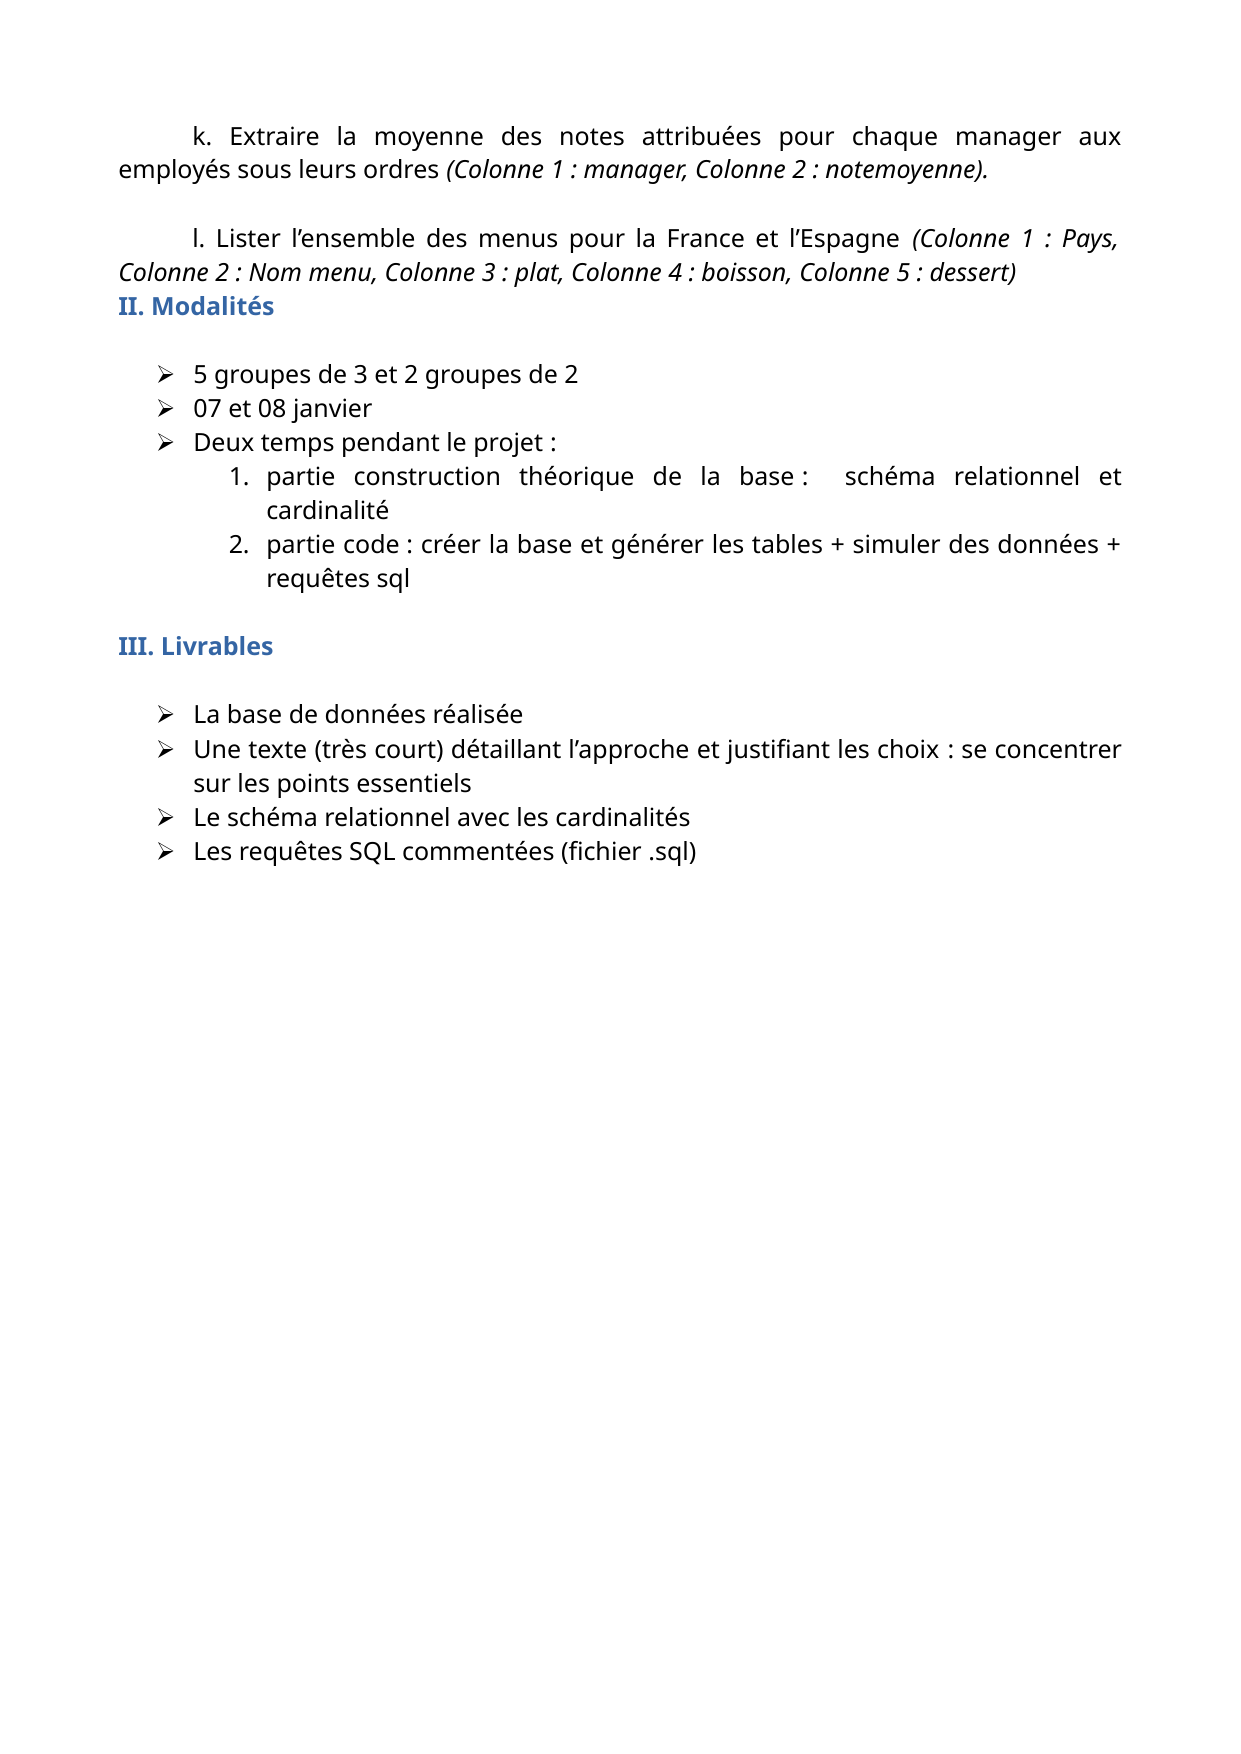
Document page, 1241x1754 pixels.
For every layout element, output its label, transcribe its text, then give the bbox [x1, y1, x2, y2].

list III. Livrables [118, 629, 1122, 663]
list La base de données réalisée [156, 697, 1122, 731]
list Deux temps pendant le projet : [156, 425, 1122, 459]
list partie construction théorique de la base : schéma relationnel et cardinalité [228, 459, 1122, 527]
list Une texte (très court) détaillant l’approche et justifiant les choix : se concentrer sur les points essentiels [156, 731, 1122, 799]
list II. Modalités [118, 288, 1122, 322]
list Les requêtes SQL commentées (fichier .sql) [156, 833, 1122, 867]
text k. Extraire la moyenne des notes attribuées pour chaque manager aux employés sous leurs ordres (Colonne 1 : manager, Colonne 2 : notemoyenne). [118, 118, 1122, 186]
list Le schéma relationnel avec les cardinalités [156, 799, 1122, 833]
list partie code : créer la base et générer les tables + simuler des données + requêtes sql [228, 527, 1122, 595]
text l. Lister l’ensemble des menus pour la France et l’Espagne (Colonne 1 : Pays, Colonne 2 : Nom menu, Colonne 3 : plat, Colonne 4 : boisson, Colonne 5 : dessert) [118, 220, 1122, 288]
list 5 groupes de 3 et 2 groupes de 2 [156, 357, 1122, 391]
list 07 et 08 janvier [156, 391, 1122, 425]
